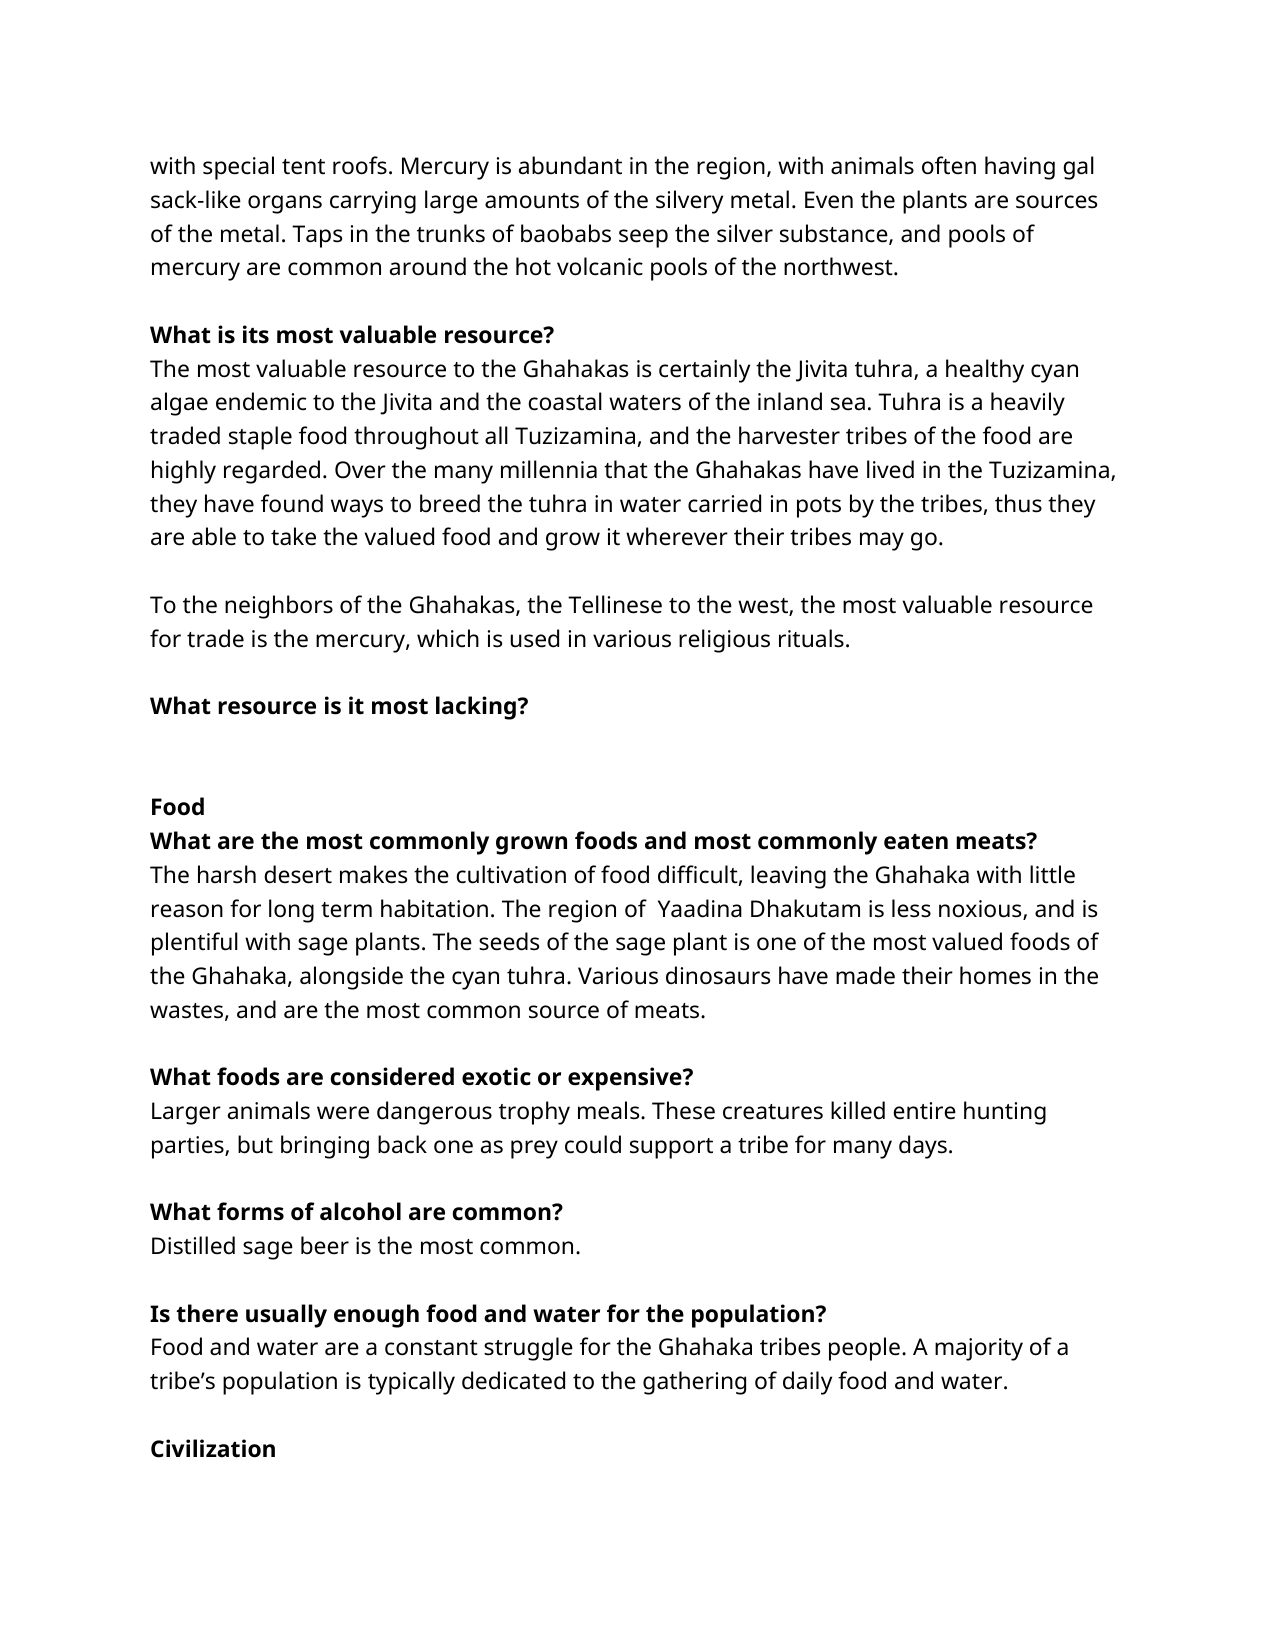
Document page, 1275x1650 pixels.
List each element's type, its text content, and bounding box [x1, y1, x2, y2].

text with special tent roofs. Mercury is abundant in the region, with animals often having gal sack-like organs carrying large amounts of the silvery metal. Even the plants are sources of the metal. Taps in the trunks of baobabs seep the silver substance, and pools of mercury are common around the hot volcanic pools of the northwest. [150, 150, 1125, 282]
text The most valuable resource to the Ghahakas is certainly the Jivita tuhra, a healthy cyan algae endemic to the Jivita and the coastal waters of the inland sea. Tuhra is a heavily traded staple food throughout all Tuzizamina, and the harvester tribes of the food are highly regarded. Over the many millennia that the Ghahakas have lived in the Tuzizamina, they have found ways to breed the tuhra in water carried in pots by the tribes, thus they are able to take the valued food and grow it wherever their tribes may go. [150, 352, 1125, 552]
text What resource is it most lacking? [150, 656, 1125, 721]
text What foods are considered exotic or expensive? Larger animals were dangerous trophy meals. These creatures killed entire hunting parties, but bringing back one as prey could support a tribe for many days. [150, 1061, 1125, 1160]
text What is its most valuable resource? [150, 319, 1125, 350]
text Distilled sage beer is the most common. [150, 1230, 1125, 1261]
text What forms of alcohol are common? [150, 1196, 1125, 1227]
text To the neighbors of the Ghahakas, the Tellinese to the west, the most valuable resource for trade is the mercury, which is used in various religious rituals. [150, 589, 1125, 654]
text What are the most commonly grown foods and most commonly eaten meats? The harsh desert makes the cultivation of food difficult, leaving the Ghahaka with little reason for long term habitation. The region of Yaadina Dhakutam is less noxious, and is plentiful with sage plants. The seeds of the sage plant is one of the most valued foods of the Ghahaka, alongside the cyan tuhra. Various dinosaurs have made their homes in the wastes, and are the most common source of meats. [150, 825, 1125, 1025]
text Civilization [150, 1432, 1125, 1464]
text Food [150, 791, 1125, 822]
text Is there usually enough food and water for the population? Food and water are a constant struggle for the Ghahaka tribes people. A majority of a tribe’s population is typically dedicated to the gathering of daily food and water. [150, 1264, 1125, 1396]
